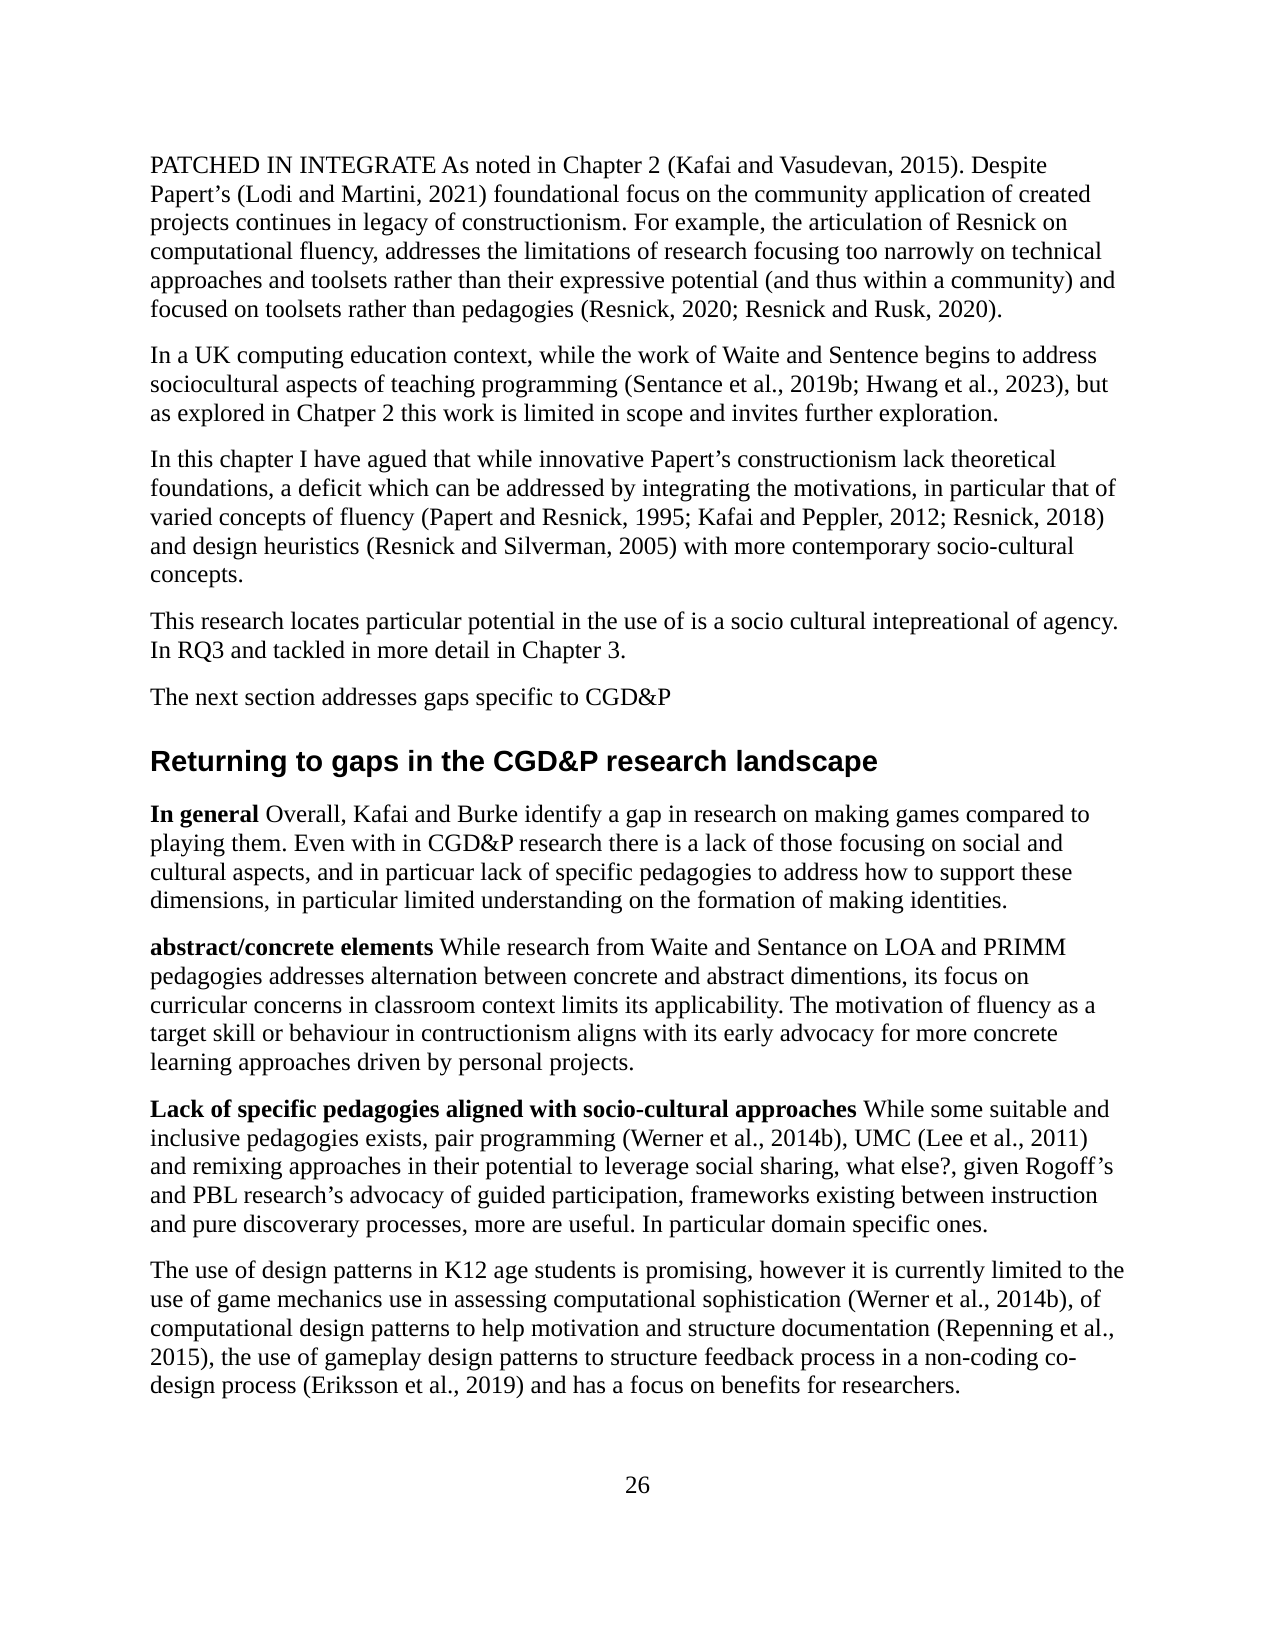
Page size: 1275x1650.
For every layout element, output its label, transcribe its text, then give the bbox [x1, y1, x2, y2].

text In general Overall, Kafai and Burke identify a gap in research on making games compared to playing them. Even with in CGD&P research there is a lack of those focusing on social and cultural aspects, and in particuar lack of specific pedagogies to address how to support these dimensions, in particular limited understanding on the formation of making identities. [150, 799, 1125, 914]
subtitle Returning to gaps in the CGD&P research landscape [150, 744, 1125, 778]
text PATCHED IN INTEGRATE As noted in Chapter 2 (Kafai and Vasudevan, 2015). Despite Papert’s (Lodi and Martini, 2021) foundational focus on the community application of created projects continues in legacy of constructionism. For example, the articulation of Resnick on computational fluency, addresses the limitations of research focusing too narrowly on technical approaches and toolsets rather than their expressive potential (and thus within a community) and focused on toolsets rather than pedagogies (Resnick, 2020; Resnick and Rusk, 2020). [150, 150, 1125, 322]
text The use of design patterns in K12 age students is promising, however it is currently limited to the use of game mechanics use in assessing computational sophistication (Werner et al., 2014b), of computational design patterns to help motivation and structure documentation (Repenning et al., 2015), the use of gameplay design patterns to structure feedback process in a non-coding co-design process (Eriksson et al., 2019) and has a focus on benefits for researchers. [150, 1256, 1125, 1399]
text In a UK computing education context, while the work of Waite and Sentence begins to address sociocultural aspects of teaching programming (Sentance et al., 2019b; Hwang et al., 2023), but as explored in Chatper 2 this work is limited in scope and invites further exploration. [150, 340, 1125, 427]
text In this chapter I have agued that while innovative Papert’s constructionism lack theoretical foundations, a deficit which can be addressed by integrating the motivations, in particular that of varied concepts of fluency (Papert and Resnick, 1995; Kafai and Peppler, 2012; Resnick, 2018) and design heuristics (Resnick and Silverman, 2005) with more contemporary socio-cultural concepts. [150, 444, 1125, 588]
text The next section addresses gaps specific to CGD&P [150, 682, 1125, 710]
text abstract/concrete elements While research from Waite and Sentance on LOA and PRIMM pedagogies addresses alternation between concrete and abstract dimentions, its focus on curricular concerns in classroom context limits its applicability. The motivation of fluency as a target skill or behaviour in contructionism aligns with its early advocacy for more concrete learning approaches driven by personal projects. [150, 932, 1125, 1076]
text Lack of specific pedagogies aligned with socio-cultural approaches While some suitable and inclusive pedagogies exists, pair programming (Werner et al., 2014b), UMC (Lee et al., 2011) and remixing approaches in their potential to leverage social sharing, what else?, given Rogoff’s and PBL research’s advocacy of guided participation, frameworks existing between instruction and pure discoverary processes, more are useful. In particular domain specific ones. [150, 1094, 1125, 1238]
text This research locates particular potential in the use of is a socio cultural intepreational of agency. In RQ3 and tackled in more detail in Chapter 3. [150, 606, 1125, 664]
